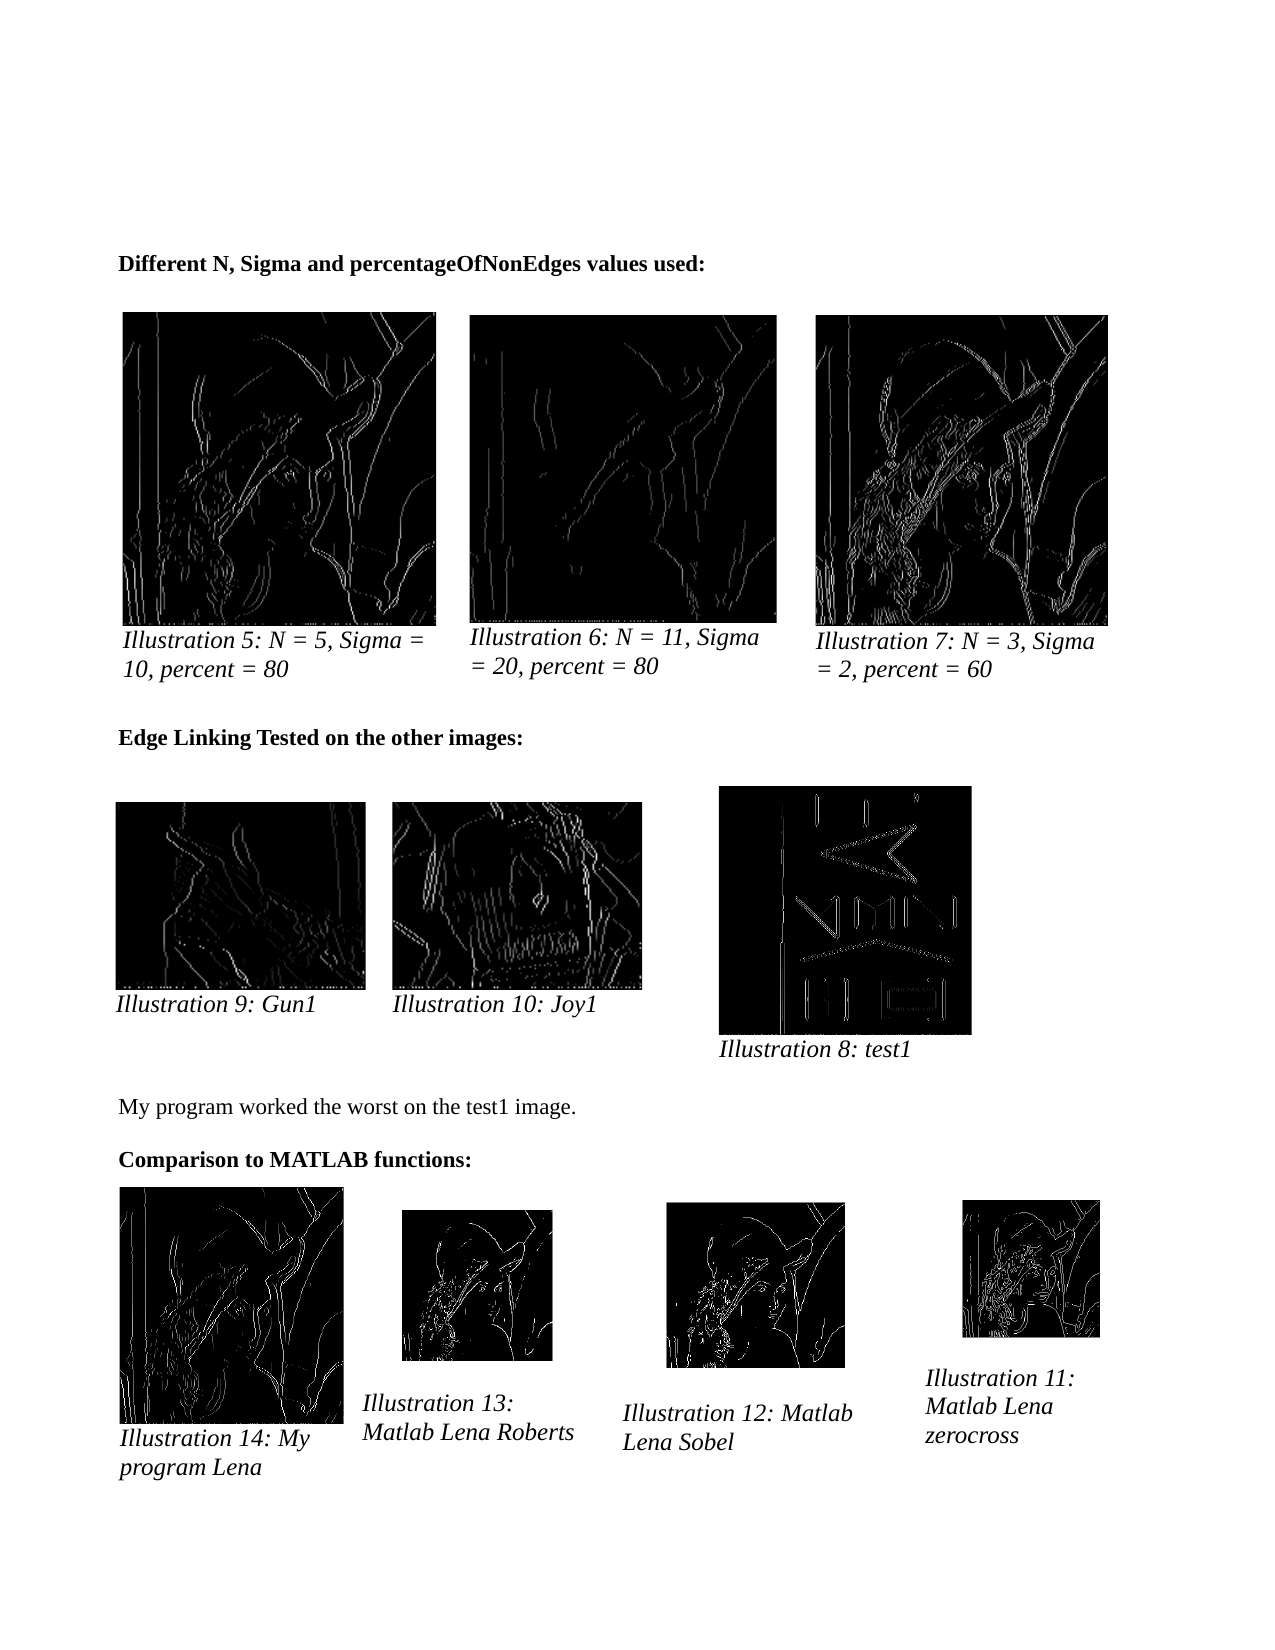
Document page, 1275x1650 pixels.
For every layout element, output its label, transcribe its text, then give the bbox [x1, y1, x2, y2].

text Comparison to MATLAB functions: [118, 1146, 1157, 1172]
picture [618, 1188, 894, 1399]
text Illustration 14: Matlab Lena zerocross [925, 1363, 1137, 1449]
picture [815, 315, 1108, 626]
picture [469, 315, 777, 623]
text Illustration 13: My program Lena [119, 1424, 344, 1481]
text Illustration 11: Matlab Lena Sobel [622, 1399, 889, 1456]
text Illustration 12: Matlab Lena Roberts [362, 1389, 594, 1446]
text Illustration 10: Joy1 [392, 990, 642, 1018]
text Illustration 9: Gun1 [116, 990, 366, 1018]
text Illustration 5: N = 5, Sigma = 10, percent = 80 [123, 626, 436, 683]
picture [122, 312, 437, 626]
picture [392, 802, 643, 990]
text My program worked the worst on the test1 image. [118, 1093, 1157, 1119]
text Illustration 7: N = 3, Sigma = 2, percent = 60 [816, 626, 1108, 683]
picture [115, 802, 366, 990]
picture [718, 786, 972, 1035]
text Illustration 6: N = 11, Sigma = 20, percent = 80 [469, 623, 777, 680]
text Illustration 8: test1 [719, 1035, 972, 1063]
picture [925, 1188, 1138, 1363]
picture [119, 1187, 344, 1424]
text Edge Linking Tested on the other images: [118, 724, 1157, 751]
picture [362, 1197, 594, 1389]
text Different N, Sigma and percentageOfNonEdges values used: [118, 250, 1157, 276]
